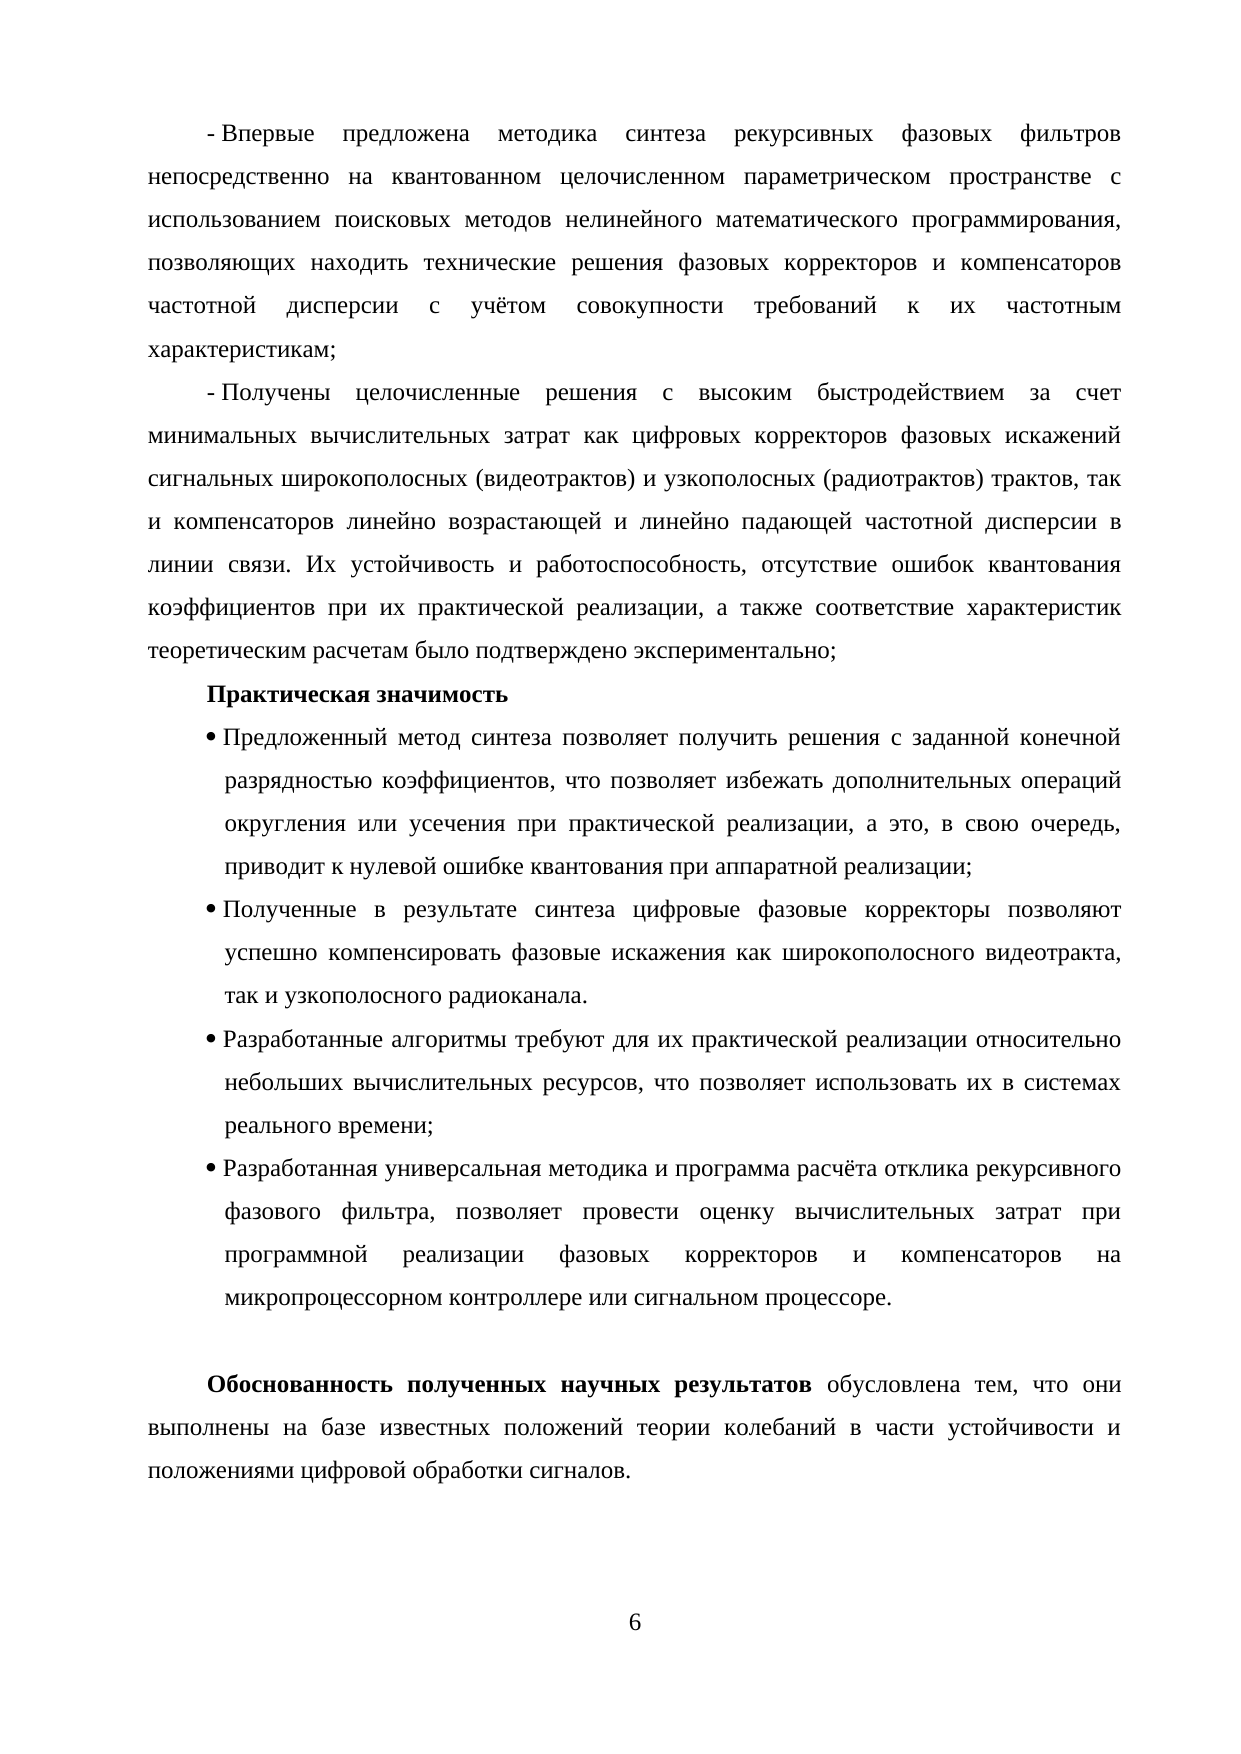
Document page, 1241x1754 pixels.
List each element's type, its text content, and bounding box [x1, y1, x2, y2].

text - Получены целочисленные решения с высоким быстродействием за счет минимальных вычислительных затрат как цифровых корректоров фазовых искажений сигнальных широкополосных (видеотрактов) и узкополосных (радиотрактов) трактов, так и компенсаторов линейно возрастающей и линейно падающей частотной дисперсии в линии связи. Их устойчивость и работоспособность, отсутствие ошибок квантования коэффициентов при их практической реализации, а также соответствие характеристик теоретическим расчетам было подтверждено экспериментально; [148, 377, 1122, 664]
list Предложенный метод синтеза позволяет получить решения с заданной конечной разрядностью коэффициентов, что позволяет избежать дополнительных операций округления или усечения при практической реализации, а это, в свою очередь, приводит к нулевой ошибке квантования при аппаратной реализации; [207, 722, 1122, 880]
text - Впервые предложена методика синтеза рекурсивных фазовых фильтров непосредственно на квантованном целочисленном параметрическом пространстве с использованием поисковых методов нелинейного математического программирования, позволяющих находить технические решения фазовых корректоров и компенсаторов частотной дисперсии с учётом совокупности требований к их частотным характеристикам; [148, 118, 1122, 362]
text Практическая значимость [148, 679, 1122, 707]
list Разработанная универсальная методика и программа расчёта отклика рекурсивного фазового фильтра, позволяет провести оценку вычислительных затрат при программной реализации фазовых корректоров и компенсаторов на микропроцессорном контроллере или сигнальном процессоре. [207, 1153, 1122, 1311]
list Разработанные алгоритмы требуют для их практической реализации относительно небольших вычислительных ресурсов, что позволяет использовать их в системах реального времени; [207, 1024, 1122, 1139]
text Обоснованность полученных научных результатов обусловлена тем, что они выполнены на базе известных положений теории колебаний в части устойчивости и положениями цифровой обработки сигналов. [148, 1369, 1122, 1484]
list Полученные в результате синтеза цифровые фазовые корректоры позволяют успешно компенсировать фазовые искажения как широкополосного видеотракта, так и узкополосного радиоканала. [207, 894, 1122, 1009]
